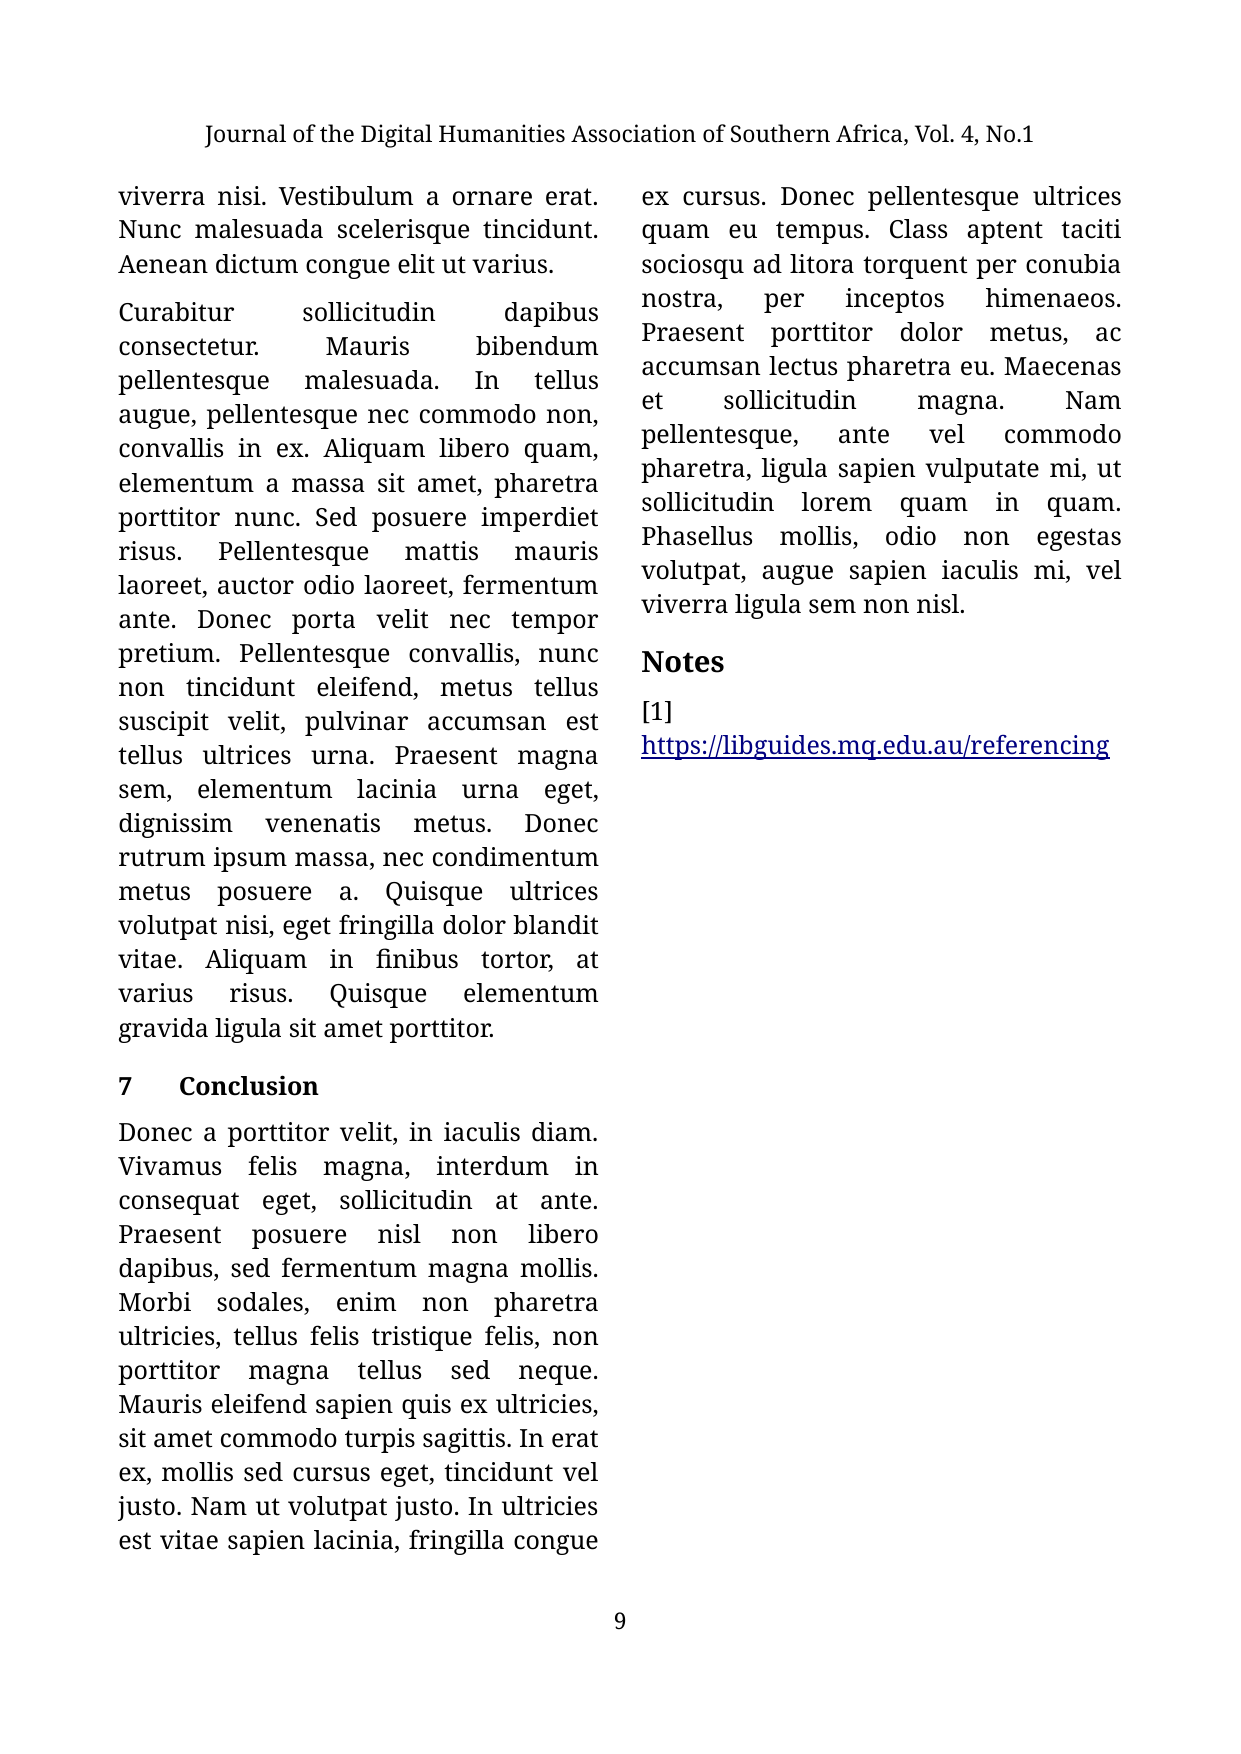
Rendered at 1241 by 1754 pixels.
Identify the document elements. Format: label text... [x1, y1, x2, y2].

subtitle Conclusion [118, 1068, 599, 1102]
text ex cursus. Donec pellentesque ultrices quam eu tempus. Class aptent taciti sociosqu ad litora torquent per conubia nostra, per inceptos himenaeos. Praesent porttitor dolor metus, ac accumsan lectus pharetra eu. Maecenas et sollicitudin magna. Nam pellentesque, ante vel commodo pharetra, ligula sapien vulputate mi, ut sollicitudin lorem quam in quam. Phasellus mollis, odio non egestas volutpat, augue sapien iaculis mi, vel viverra ligula sem non nisl. [641, 178, 1122, 621]
text Curabitur sollicitudin dapibus consectetur. Mauris bibendum pellentesque malesuada. In tellus augue, pellentesque nec commodo non, convallis in ex. Aliquam libero quam, elementum a massa sit amet, pharetra porttitor nunc. Sed posuere imperdiet risus. Pellentesque mattis mauris laoreet, auctor odio laoreet, fermentum ante. Donec porta velit nec tempor pretium. Pellentesque convallis, nunc non tincidunt eleifend, metus tellus suscipit velit, pulvinar accumsan est tellus ultrices urna. Praesent magna sem, elementum lacinia urna eget, dignissim venenatis metus. Donec rutrum ipsum massa, nec condimentum metus posuere a. Quisque ultrices volutpat nisi, eget fringilla dolor blandit vitae. Aliquam in finibus tortor, at varius risus. Quisque elementum gravida ligula sit amet porttitor. [118, 295, 599, 1044]
text Donec a porttitor velit, in iaculis diam. Vivamus felis magna, interdum in consequat eget, sollicitudin at ante. Praesent posuere nisl non libero dapibus, sed fermentum magna mollis. Morbi sodales, enim non pharetra ultricies, tellus felis tristique felis, non porttitor magna tellus sed neque. Mauris eleifend sapien quis ex ultricies, sit amet commodo turpis sagittis. In erat ex, mollis sed cursus eget, tincidunt vel justo. Nam ut volutpat justo. In ultricies est vitae sapien lacinia, fringilla congue [118, 1114, 599, 1557]
subtitle Notes [641, 642, 1122, 681]
text viverra nisi. Vestibulum a ornare erat. Nunc malesuada scelerisque tincidunt. Aenean dictum congue elit ut varius. [118, 178, 599, 280]
text [1] https://libguides.mq.edu.au/referencing [641, 694, 1122, 762]
